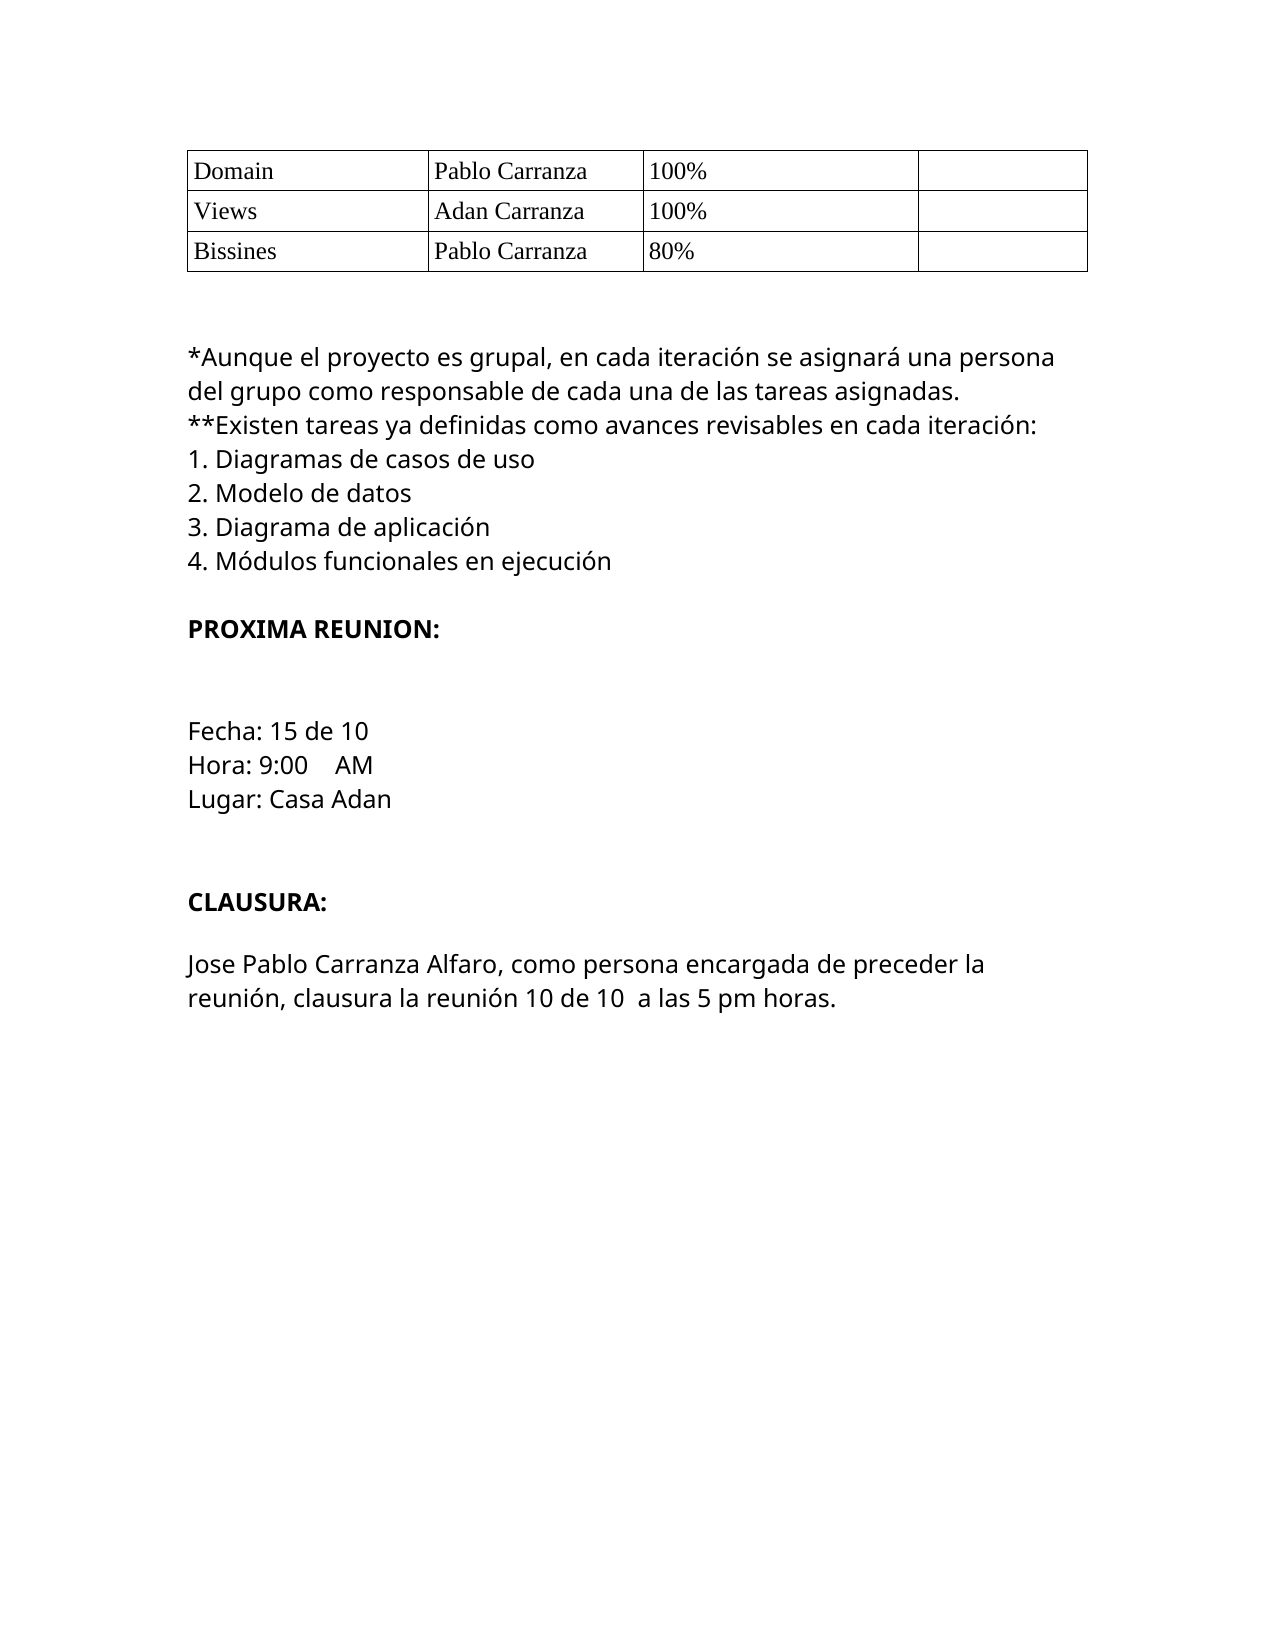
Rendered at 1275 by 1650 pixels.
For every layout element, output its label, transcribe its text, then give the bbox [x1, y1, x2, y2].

table_cell Pablo Carranza [429, 232, 643, 271]
text Hora: 9:00 AM [187, 748, 1087, 782]
table_cell Domain [188, 151, 428, 190]
table_cell [919, 232, 1087, 271]
table_cell [919, 191, 1087, 231]
text **Existen tareas ya definidas como avances revisables en cada iteración: [187, 407, 1087, 441]
text 1. Diagramas de casos de uso [187, 441, 1087, 475]
text 3. Diagrama de aplicación [187, 509, 1087, 543]
table_cell Pablo Carranza [429, 151, 643, 190]
table_cell 80% [644, 232, 918, 271]
text CLAUSURA: [187, 884, 1087, 918]
table_cell 100% [644, 151, 918, 190]
text 4. Módulos funcionales en ejecución [187, 543, 1087, 578]
text Jose Pablo Carranza Alfaro, como persona encargada de preceder la reunión, clausura la reunión 10 de 10 a las 5 pm horas. [187, 947, 1087, 1015]
table_cell [919, 151, 1087, 190]
text *Aunque el proyecto es grupal, en cada iteración se asignará una persona del grupo como responsable de cada una de las tareas asignadas. [187, 339, 1087, 407]
text 2. Modelo de datos [187, 475, 1087, 509]
table_cell Views [188, 191, 428, 231]
table_cell 100% [644, 191, 918, 231]
table_cell Adan Carranza [429, 191, 643, 231]
text Fecha: 15 de 10 [187, 714, 1087, 748]
table_cell Bissines [188, 232, 428, 271]
text PROXIMA REUNION: [187, 612, 1087, 646]
text Lugar: Casa Adan [187, 782, 1087, 816]
